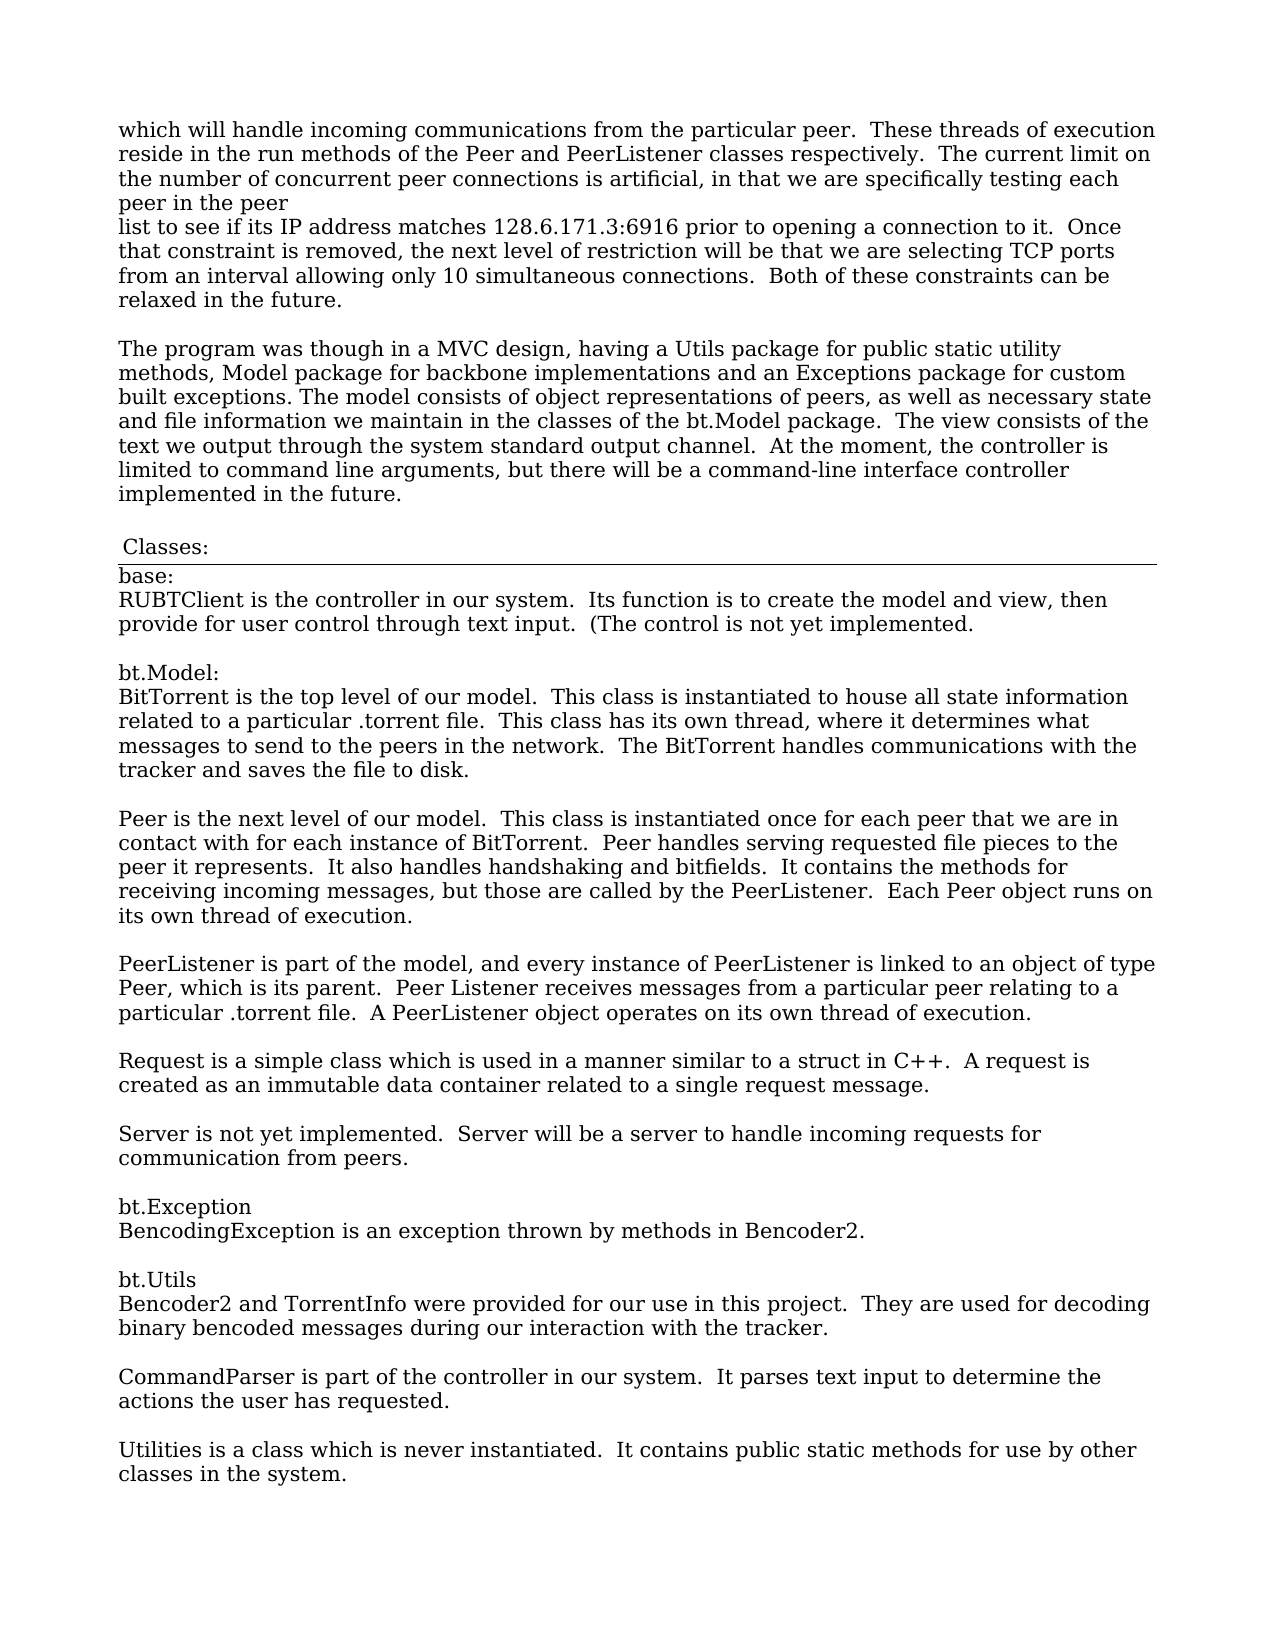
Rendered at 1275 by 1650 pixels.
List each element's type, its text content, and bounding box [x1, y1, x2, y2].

text RUBTClient is the controller in our system. Its function is to create the model and view, then provide for user control through text input. (The control is not yet implemented. [118, 588, 1157, 637]
text BitTorrent is the top level of our model. This class is instantiated to house all state information related to a particular .torrent file. This class has its own thread, where it determines what messages to send to the peers in the network. The BitTorrent handles communications with the tracker and saves the file to disk. [118, 685, 1157, 782]
text Classes: [118, 531, 1157, 564]
text Utilities is a class which is never instantiated. It contains public static methods for use by other classes in the system. [118, 1438, 1157, 1486]
text bt.Utils [118, 1268, 1157, 1292]
text which will handle incoming communications from the particular peer. These threads of execution reside in the run methods of the Peer and PeerListener classes respectively. The current limit on the number of concurrent peer connections is artificial, in that we are specifically testing each peer in the peer [118, 118, 1157, 215]
text The program was though in a MVC design, having a Utils package for public static utility methods, Model package for backbone implementations and an Exceptions package for custom built exceptions. The model consists of object representations of peers, as well as necessary state and file information we maintain in the classes of the bt.Model package. The view consists of the text we output through the system standard output channel. At the moment, the controller is limited to command line arguments, but there will be a command-line interface controller implemented in the future. [118, 337, 1157, 506]
text Request is a simple class which is used in a manner similar to a struct in C++. A request is created as an immutable data container related to a single request message. [118, 1049, 1157, 1098]
text bt.Model: [118, 661, 1157, 685]
text BencodingException is an exception thrown by methods in Bencoder2. [118, 1219, 1157, 1243]
text base: [118, 565, 1157, 588]
text Server is not yet implemented. Server will be a server to handle incoming requests for communication from peers. [118, 1122, 1157, 1171]
text bt.Exception [118, 1195, 1157, 1219]
text list to see if its IP address matches 128.6.171.3:6916 prior to opening a connection to it. Once that constraint is removed, the next level of restriction will be that we are selecting TCP ports from an interval allowing only 10 simultaneous connections. Both of these constraints can be relaxed in the future. [118, 215, 1157, 312]
text Bencoder2 and TorrentInfo were provided for our use in this project. They are used for decoding binary bencoded messages during our interaction with the tracker. [118, 1292, 1157, 1341]
text Peer is the next level of our model. This class is instantiated once for each peer that we are in contact with for each instance of BitTorrent. Peer handles serving requested file pieces to the peer it represents. It also handles handshaking and bitfields. It contains the methods for receiving incoming messages, but those are called by the PeerListener. Each Peer object runs on its own thread of execution. [118, 807, 1157, 928]
text CommandParser is part of the controller in our system. It parses text input to determine the actions the user has requested. [118, 1365, 1157, 1413]
text PeerListener is part of the model, and every instance of PeerListener is linked to an object of type Peer, which is its parent. Peer Listener receives messages from a particular peer relating to a particular .torrent file. A PeerListener object operates on its own thread of execution. [118, 952, 1157, 1025]
